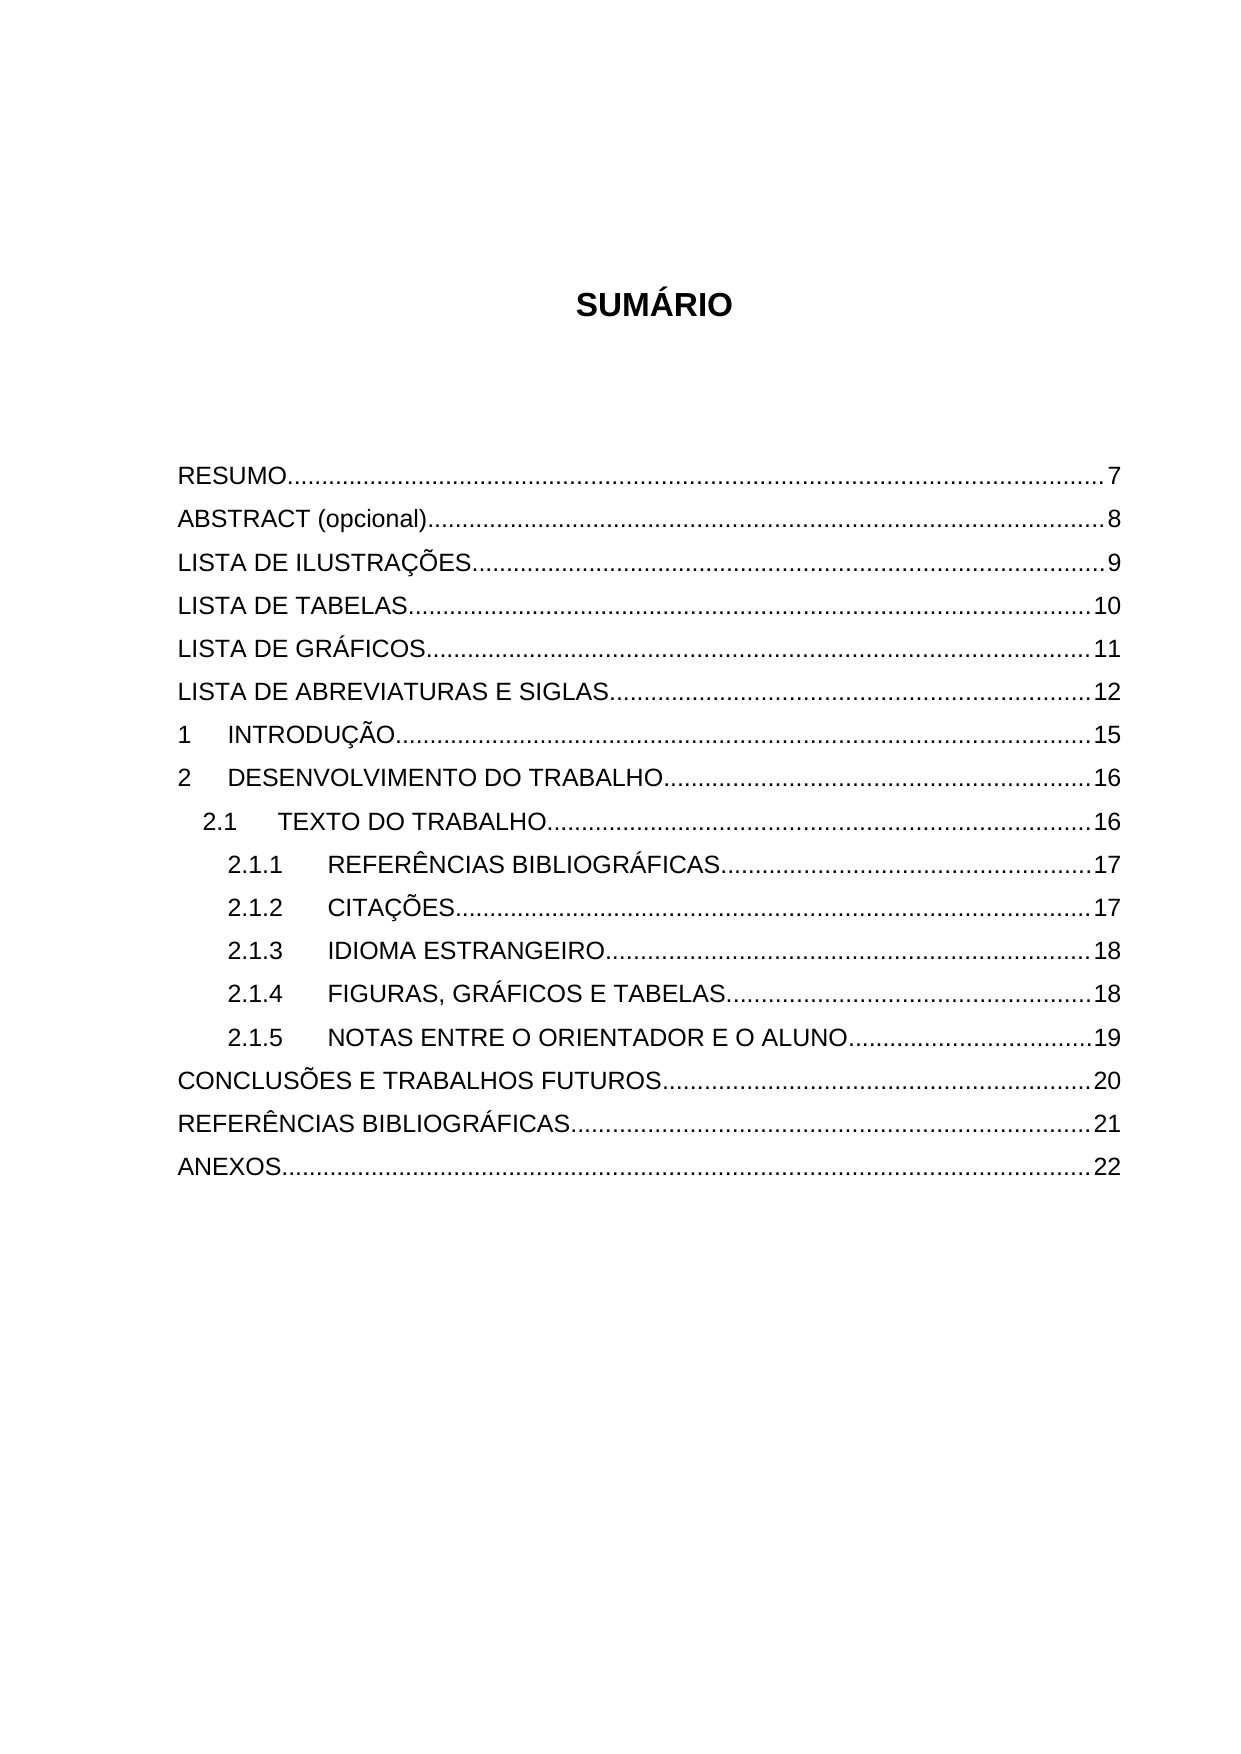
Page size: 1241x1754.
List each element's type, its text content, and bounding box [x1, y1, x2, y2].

text 2 DESENVOLVIMENTO DO TRABALHO 16 [177, 763, 1122, 792]
text 2.1.5 NOTAS ENTRE O ORIENTADOR E O ALUNO 19 [227, 1023, 1122, 1051]
text 2.1.1 REFERÊNCIAS BIBLIOGRÁFICAS 17 [227, 850, 1122, 878]
text SUMÁRIO [177, 286, 1122, 324]
text RESUMO 7 [177, 461, 1122, 490]
text 2.1.3 IDIOMA ESTRANGEIRO 18 [227, 936, 1122, 965]
text 1 INTRODUÇÃO 15 [177, 720, 1122, 749]
text 2.1.4 FIGURAS, GRÁFICOS E TABELAS. 18 [227, 979, 1122, 1008]
text LISTA DE ILUSTRAÇÕES 9 [177, 547, 1122, 576]
text 2.1 TEXTO DO TRABALHO 16 [202, 806, 1122, 835]
text REFERÊNCIAS BIBLIOGRÁFICAS 21 [177, 1109, 1122, 1138]
text LISTA DE GRÁFICOS 11 [177, 634, 1122, 662]
text ABSTRACT (opcional) 8 [177, 504, 1122, 533]
text ANEXOS 22 [177, 1152, 1122, 1181]
text LISTA DE TABELAS 10 [177, 591, 1122, 619]
text LISTA DE ABREVIATURAS E SIGLAS 12 [177, 677, 1122, 706]
text CONCLUSÕES E TRABALHOS FUTUROS 20 [177, 1066, 1122, 1094]
text 2.1.2 CITAÇÕES 17 [227, 893, 1122, 922]
